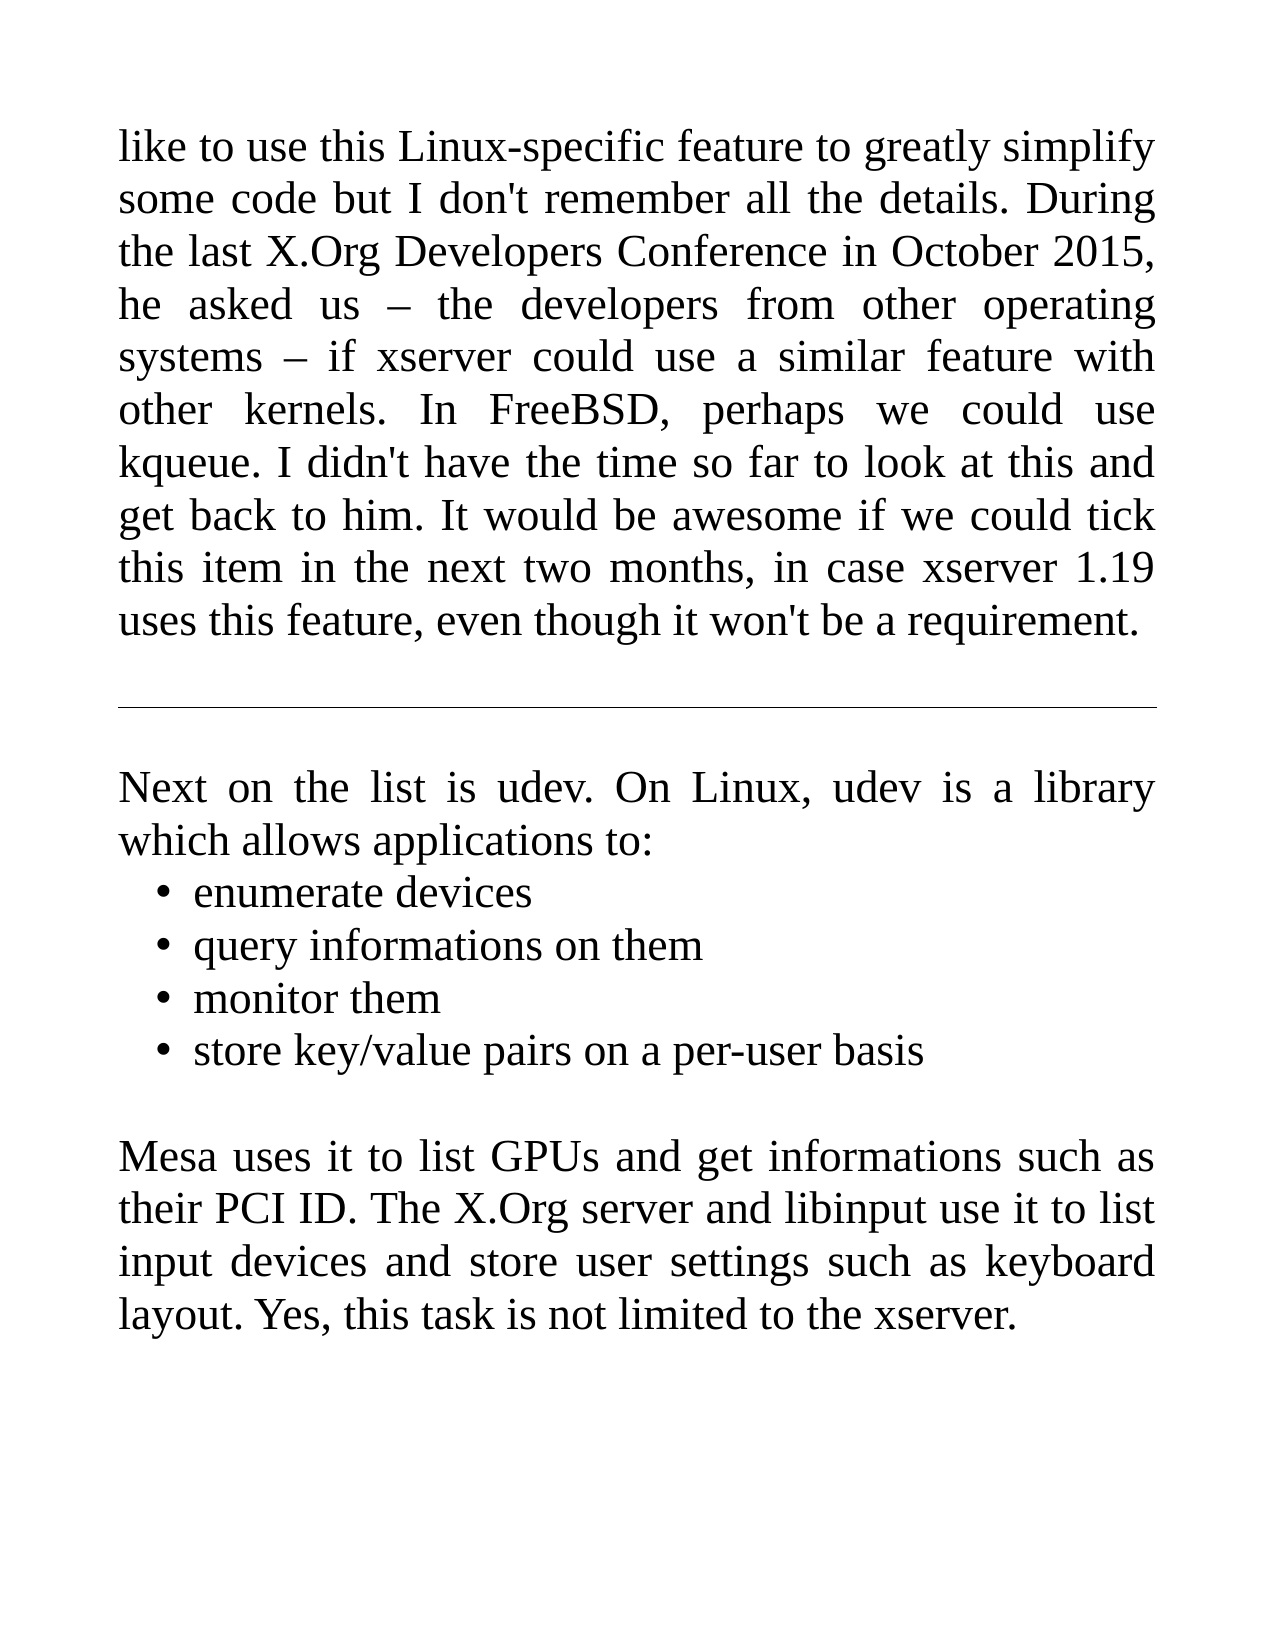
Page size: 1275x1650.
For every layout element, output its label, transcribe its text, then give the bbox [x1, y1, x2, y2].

list monitor them [156, 970, 1157, 1023]
list query informations on them [156, 918, 1157, 970]
text Mesa uses it to list GPUs and get informations such as their PCI ID. The X.Org server and libinput use it to list input devices and store user settings such as keyboard layout. Yes, this task is not limited to the xserver. [118, 1128, 1157, 1339]
text like to use this Linux-specific feature to greatly simplify some code but I don't remember all the details. During the last X.Org Developers Conference in October 2015, he asked us – the developers from other operating systems – if xserver could use a similar feature with other kernels. In FreeBSD, perhaps we could use kqueue. I didn't have the time so far to look at this and get back to him. It would be awesome if we could tick this item in the next two months, in case xserver 1.19 uses this feature, even though it won't be a requirement. [118, 118, 1157, 645]
list enumerate devices [156, 865, 1157, 918]
text Next on the list is udev. On Linux, udev is a library which allows applications to: [118, 759, 1157, 865]
list store key/value pairs on a per-user basis [156, 1023, 1157, 1076]
